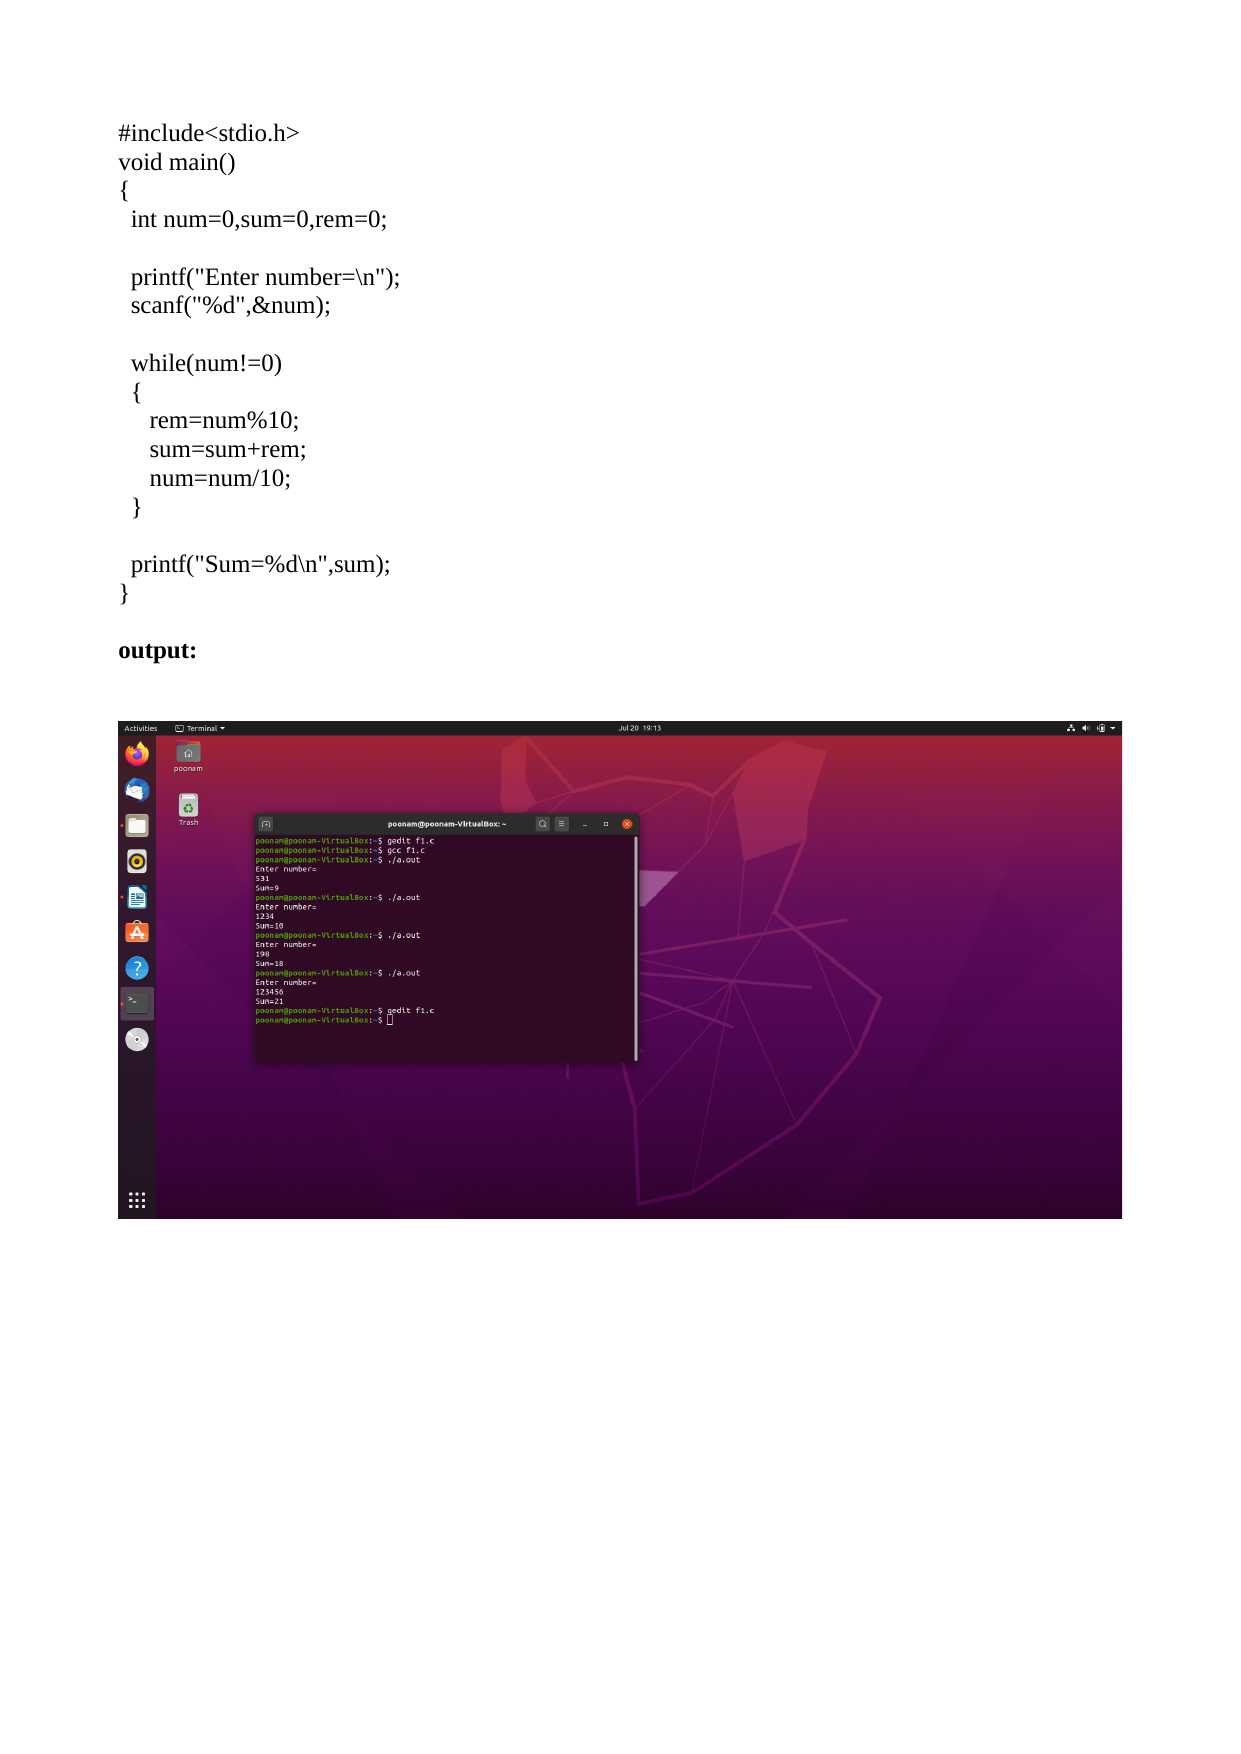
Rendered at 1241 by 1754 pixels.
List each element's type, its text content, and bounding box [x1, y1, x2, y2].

text output: [118, 636, 1122, 664]
text num=num/10; [118, 463, 1122, 492]
text printf("Sum=%d\n",sum); [118, 549, 1122, 578]
text void main() [118, 147, 1122, 176]
text sum=sum+rem; [118, 434, 1122, 463]
text int num=0,sum=0,rem=0; [118, 204, 1122, 233]
text scanf("%d",&num); [118, 291, 1122, 319]
text { [118, 176, 1122, 204]
text printf("Enter number=\n"); [118, 262, 1122, 291]
text #include<stdio.h> [118, 118, 1122, 147]
text { [118, 377, 1122, 406]
text } [118, 578, 1122, 607]
text while(num!=0) [118, 348, 1122, 377]
picture [118, 721, 1123, 1219]
text rem=num%10; [118, 406, 1122, 434]
text } [118, 492, 1122, 521]
